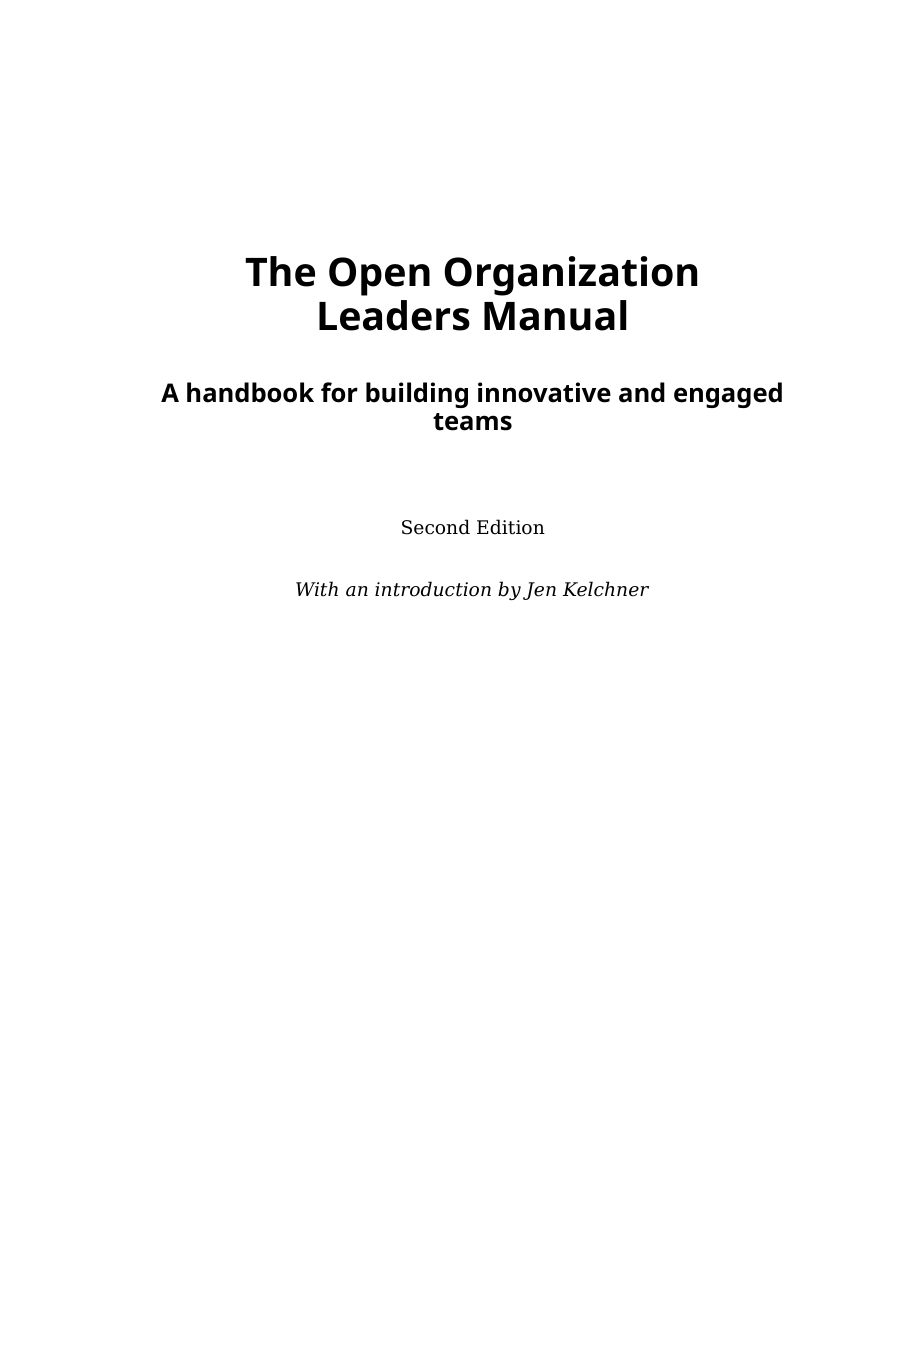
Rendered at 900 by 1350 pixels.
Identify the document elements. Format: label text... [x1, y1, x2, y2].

subtitle The Open Organization Leaders Manual [120, 251, 825, 342]
subtitle A handbook for building innovative and engaged teams [120, 379, 825, 438]
text With an introduction by Jen Kelchner [120, 579, 825, 601]
text Second Edition [120, 517, 825, 539]
